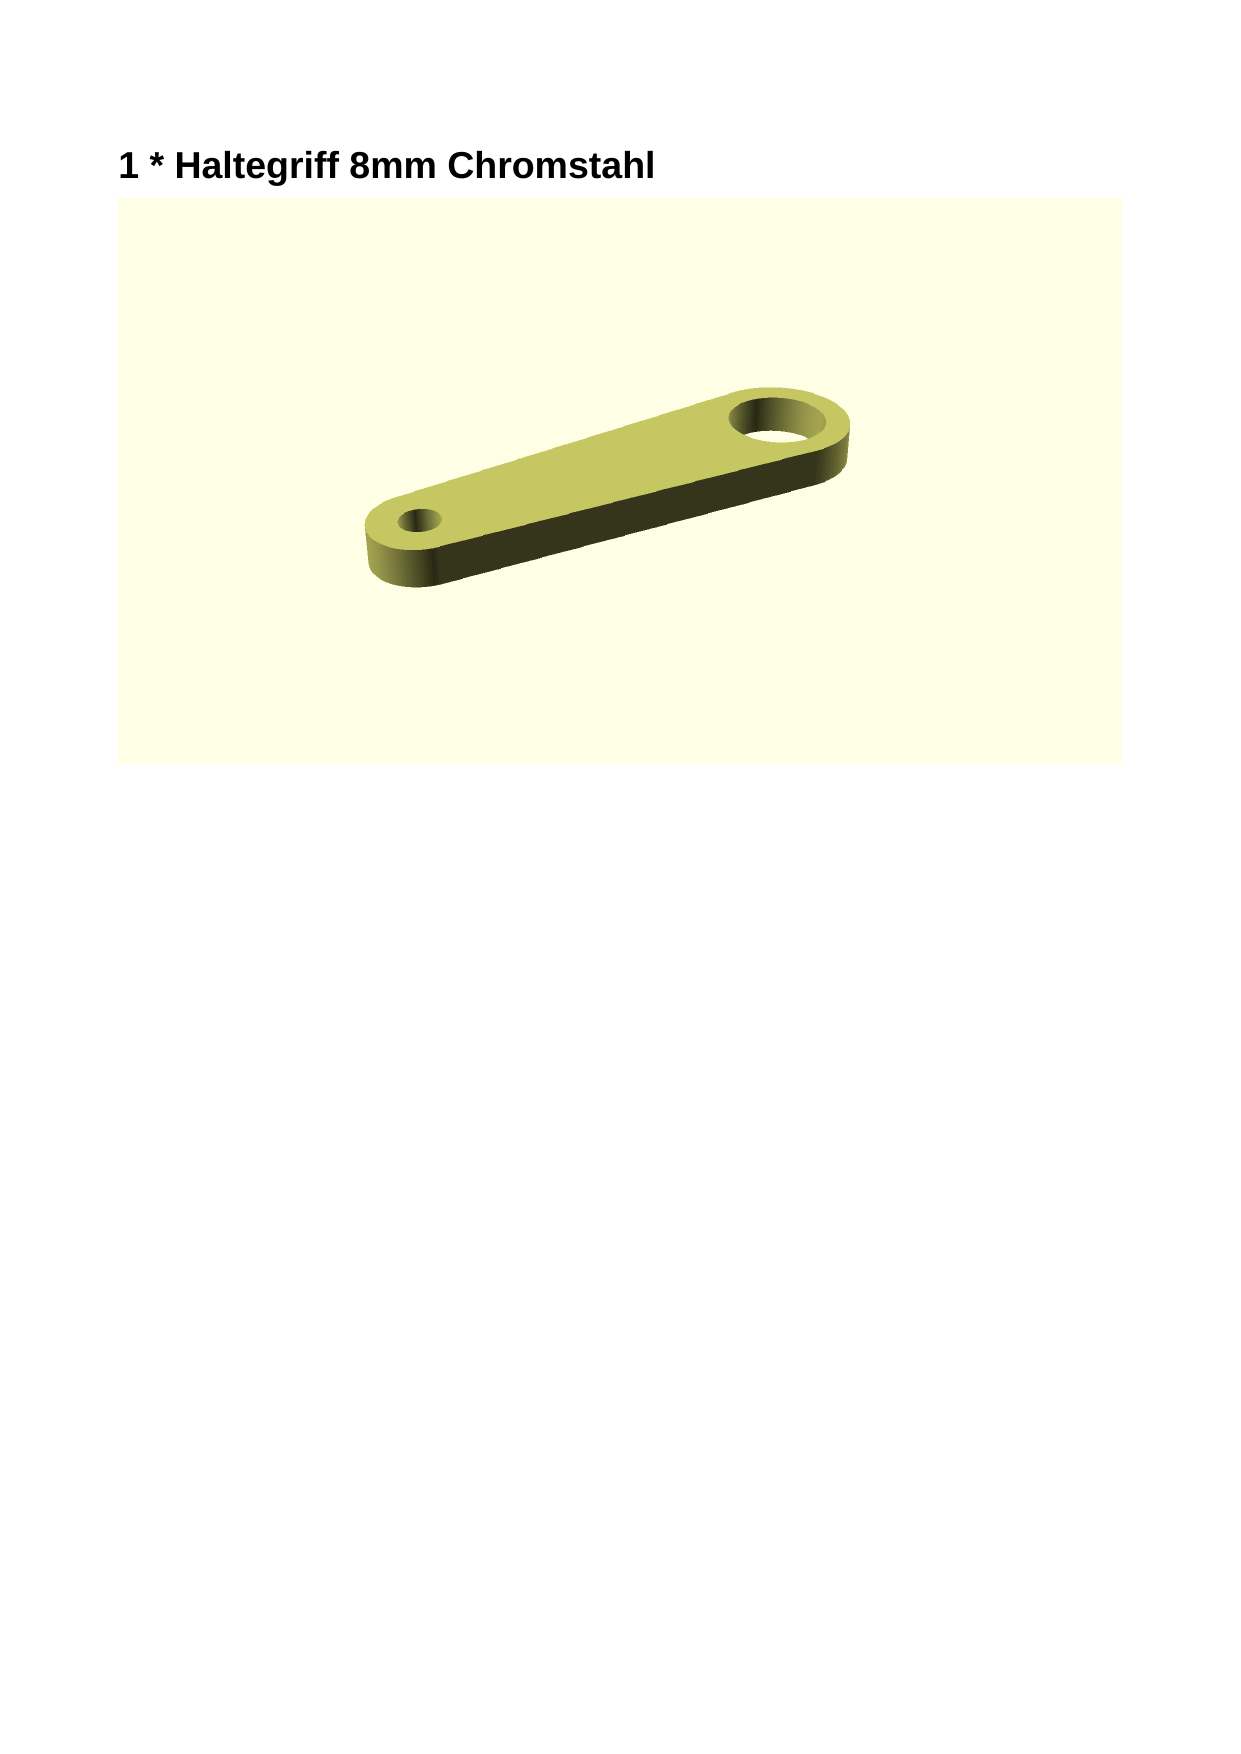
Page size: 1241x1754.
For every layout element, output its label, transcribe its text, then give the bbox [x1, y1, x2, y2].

picture [118, 198, 1123, 764]
subtitle 1 * Haltegriff 8mm Chromstahl [118, 143, 1122, 186]
